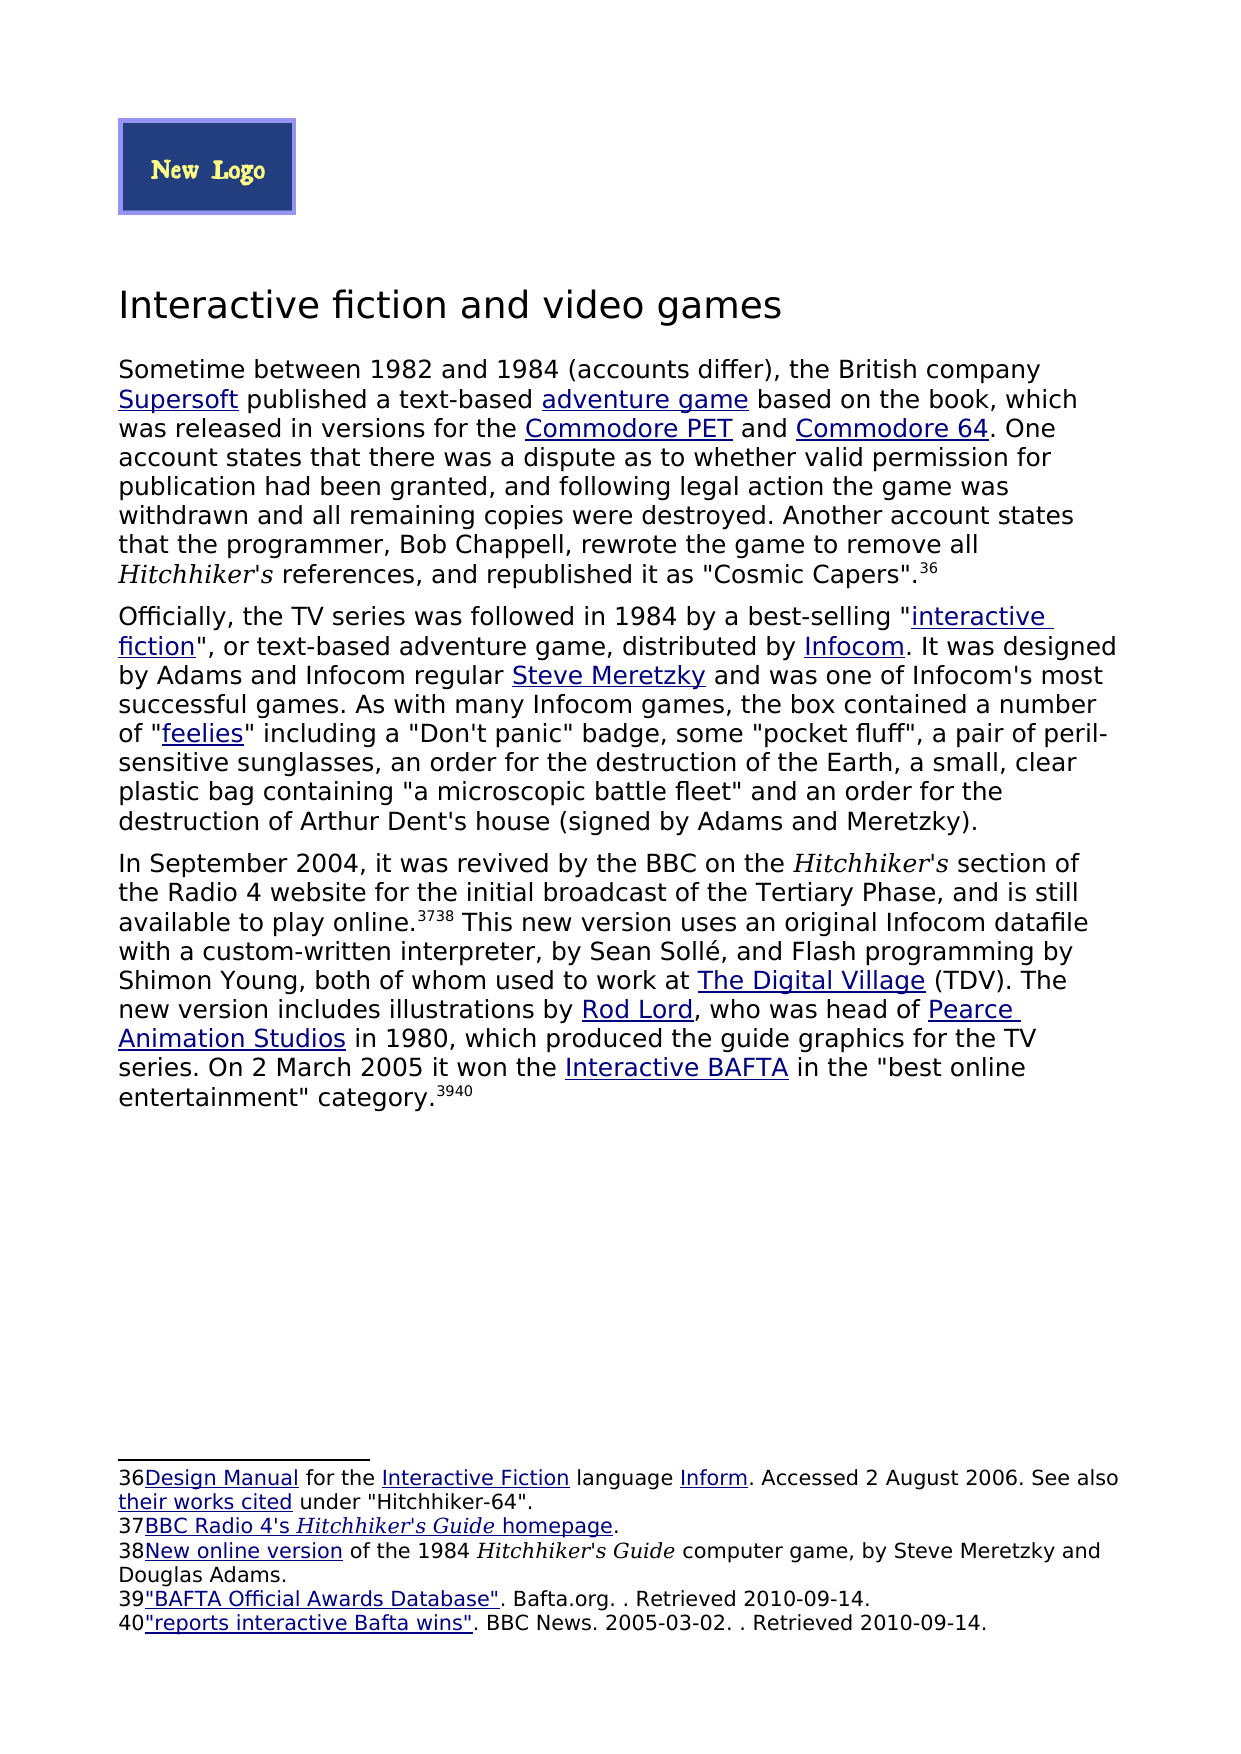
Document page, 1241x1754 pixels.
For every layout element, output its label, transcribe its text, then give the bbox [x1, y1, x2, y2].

text Officially, the TV series was followed in 1984 by a best-selling "interactive fiction", or text-based adventure game, distributed by Infocom. It was designed by Adams and Infocom regular Steve Meretzky and was one of Infocom's most successful games. As with many Infocom games, the box contained a number of "feelies" including a "Don't panic" badge, some "pocket fluff", a pair of peril-sensitive sunglasses, an order for the destruction of the Earth, a small, clear plastic bag containing "a microscopic battle fleet" and an order for the destruction of Arthur Dent's house (signed by Adams and Meretzky). [118, 602, 1122, 836]
text Design Manual for the Interactive Fiction language Inform. Accessed 2 August 2006. See also their works cited under "Hitchhiker-64". [118, 1466, 1122, 1514]
text New online version of the 1984 Hitchhiker's Guide computer game, by Steve Meretzky and Douglas Adams. [118, 1539, 1122, 1587]
text "BAFTA Official Awards Database". Bafta.org. . Retrieved 2010-09-14. [118, 1587, 1122, 1611]
text "reports interactive Bafta wins". BBC News. 2005-03-02. . Retrieved 2010-09-14. [118, 1611, 1122, 1636]
text BBC Radio 4's Hitchhiker's Guide homepage. [118, 1514, 1122, 1539]
subtitle Interactive fiction and video games [118, 283, 1122, 327]
picture [118, 118, 296, 215]
text Sometime between 1982 and 1984 (accounts differ), the British company Supersoft published a text-based adventure game based on the book, which was released in versions for the Commodore PET and Commodore 64. One account states that there was a dispute as to whether valid permission for publication had been granted, and following legal action the game was withdrawn and all remaining copies were destroyed. Another account states that the programmer, Bob Chappell, rewrote the game to remove all Hitchhiker's references, and republished it as "Cosmic Capers". [118, 356, 1122, 589]
text In September 2004, it was revived by the BBC on the Hitchhiker's section of the Radio 4 website for the initial broadcast of the Tertiary Phase, and is still available to play online. This new version uses an original Infocom datafile with a custom-written interpreter, by Sean Sollé, and Flash programming by Shimon Young, both of whom used to work at The Digital Village (TDV). The new version includes illustrations by Rod Lord, who was head of Pearce Animation Studios in 1980, which produced the guide graphics for the TV series. On 2 March 2005 it won the Interactive BAFTA in the "best online entertainment" category. [118, 849, 1122, 1112]
